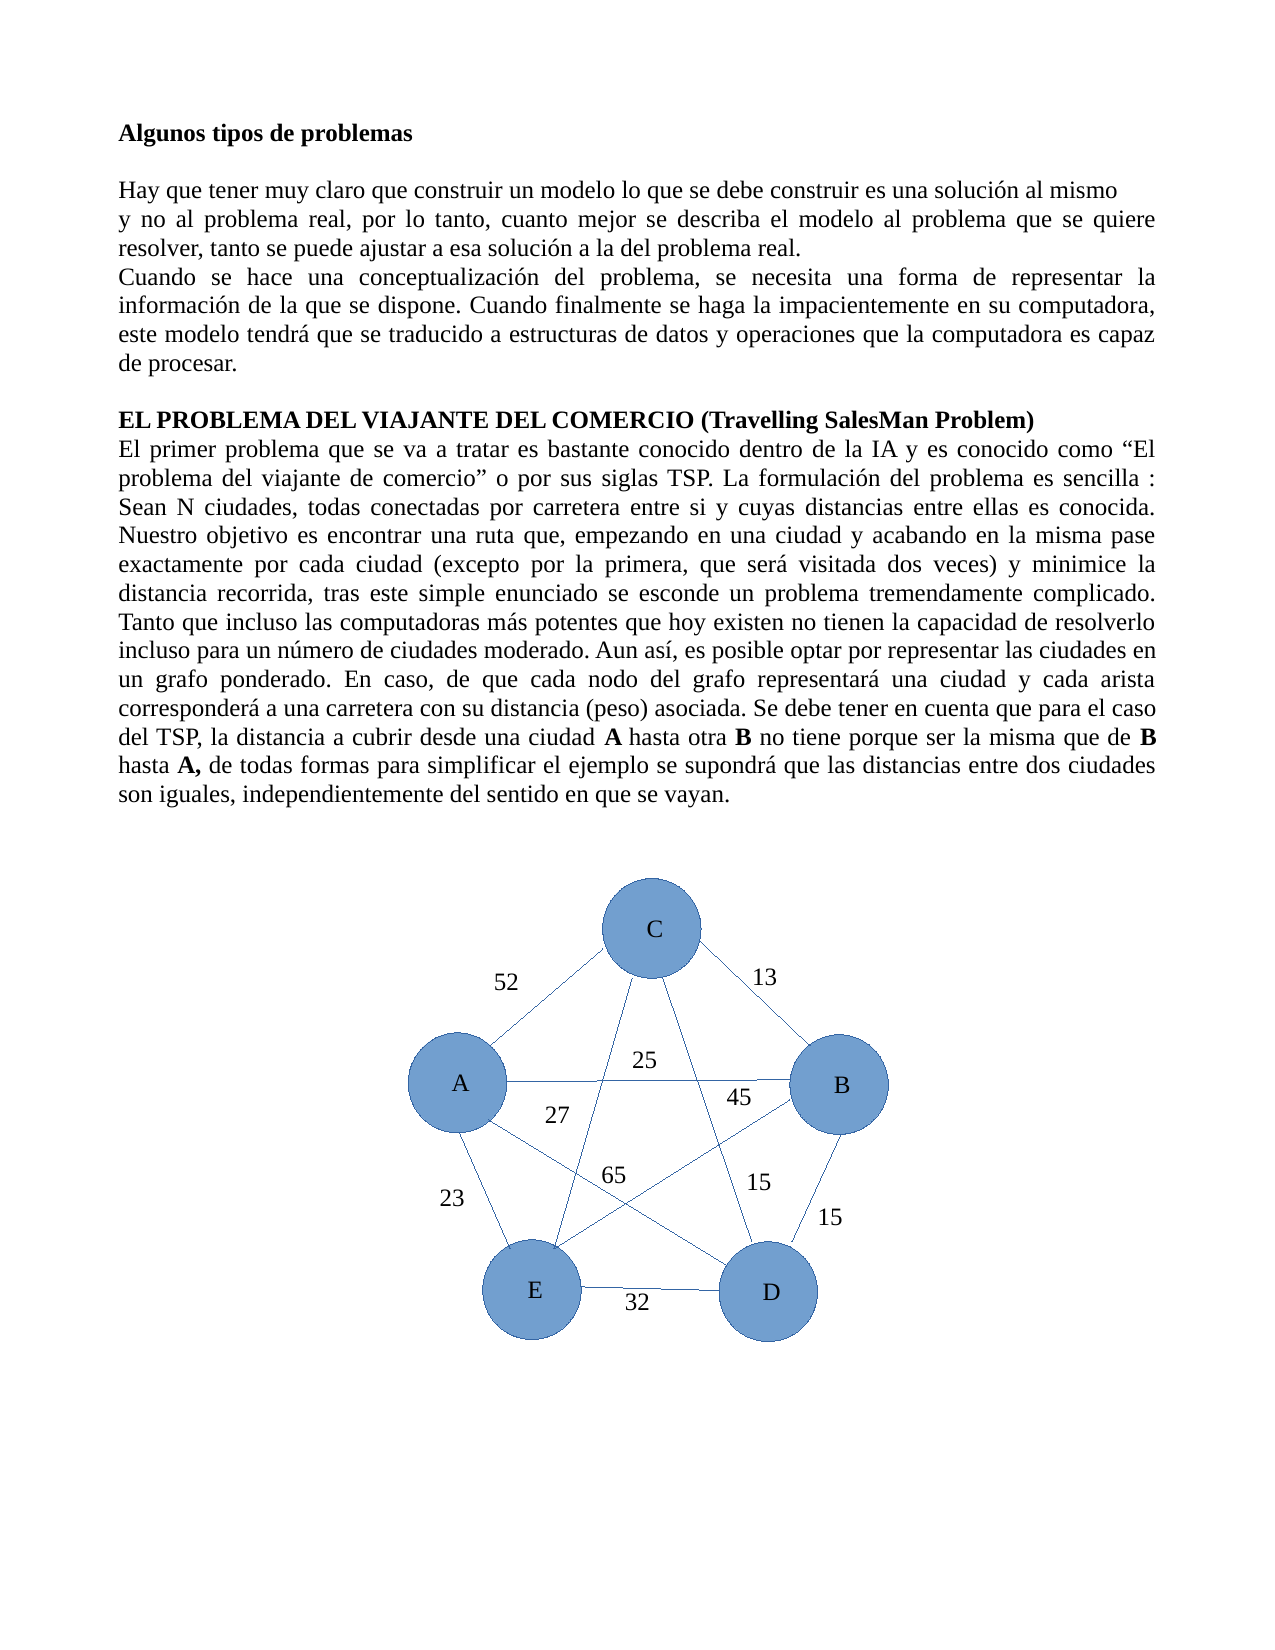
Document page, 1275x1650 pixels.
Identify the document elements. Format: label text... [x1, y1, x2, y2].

text Cuando se hace una conceptualización del problema, se necesita una forma de representar la información de la que se dispone. Cuando finalmente se haga la impacientemente en su computadora, este modelo tendrá que se traducido a estructuras de datos y operaciones que la computadora es capaz de procesar. [118, 262, 1157, 377]
text y no al problema real, por lo tanto, cuanto mejor se describa el modelo al problema que se quiere resolver, tanto se puede ajustar a esa solución a la del problema real. [118, 204, 1157, 262]
text El primer problema que se va a tratar es bastante conocido dentro de la IA y es conocido como “El problema del viajante de comercio” o por sus siglas TSP. La formulación del problema es sencilla : Sean N ciudades, todas conectadas por carretera entre si y cuyas distancias entre ellas es conocida. Nuestro objetivo es encontrar una ruta que, empezando en una ciudad y acabando en la misma pase exactamente por cada ciudad (excepto por la primera, que será visitada dos veces) y minimice la distancia recorrida, tras este simple enunciado se esconde un problema tremendamente complicado. Tanto que incluso las computadoras más potentes que hoy existen no tienen la capacidad de resolverlo incluso para un número de ciudades moderado. Aun así, es posible optar por representar las ciudades en un grafo ponderado. En caso, de que cada nodo del grafo representará una ciudad y cada arista corresponderá a una carretera con su distancia (peso) asociada. Se debe tener en cuenta que para el caso del TSP, la distancia a cubrir desde una ciudad A hasta otra B no tiene porque ser la misma que de B hasta A, de todas formas para simplificar el ejemplo se supondrá que las distancias entre dos ciudades son iguales, independientemente del sentido en que se vayan. [118, 434, 1157, 808]
text Algunos tipos de problemas [118, 118, 1157, 147]
text EL PROBLEMA DEL VIAJANTE DEL COMERCIO (Travelling SalesMan Problem) [118, 406, 1157, 434]
text Hay que tener muy claro que construir un modelo lo que se debe construir es una solución al mismo [118, 176, 1157, 204]
